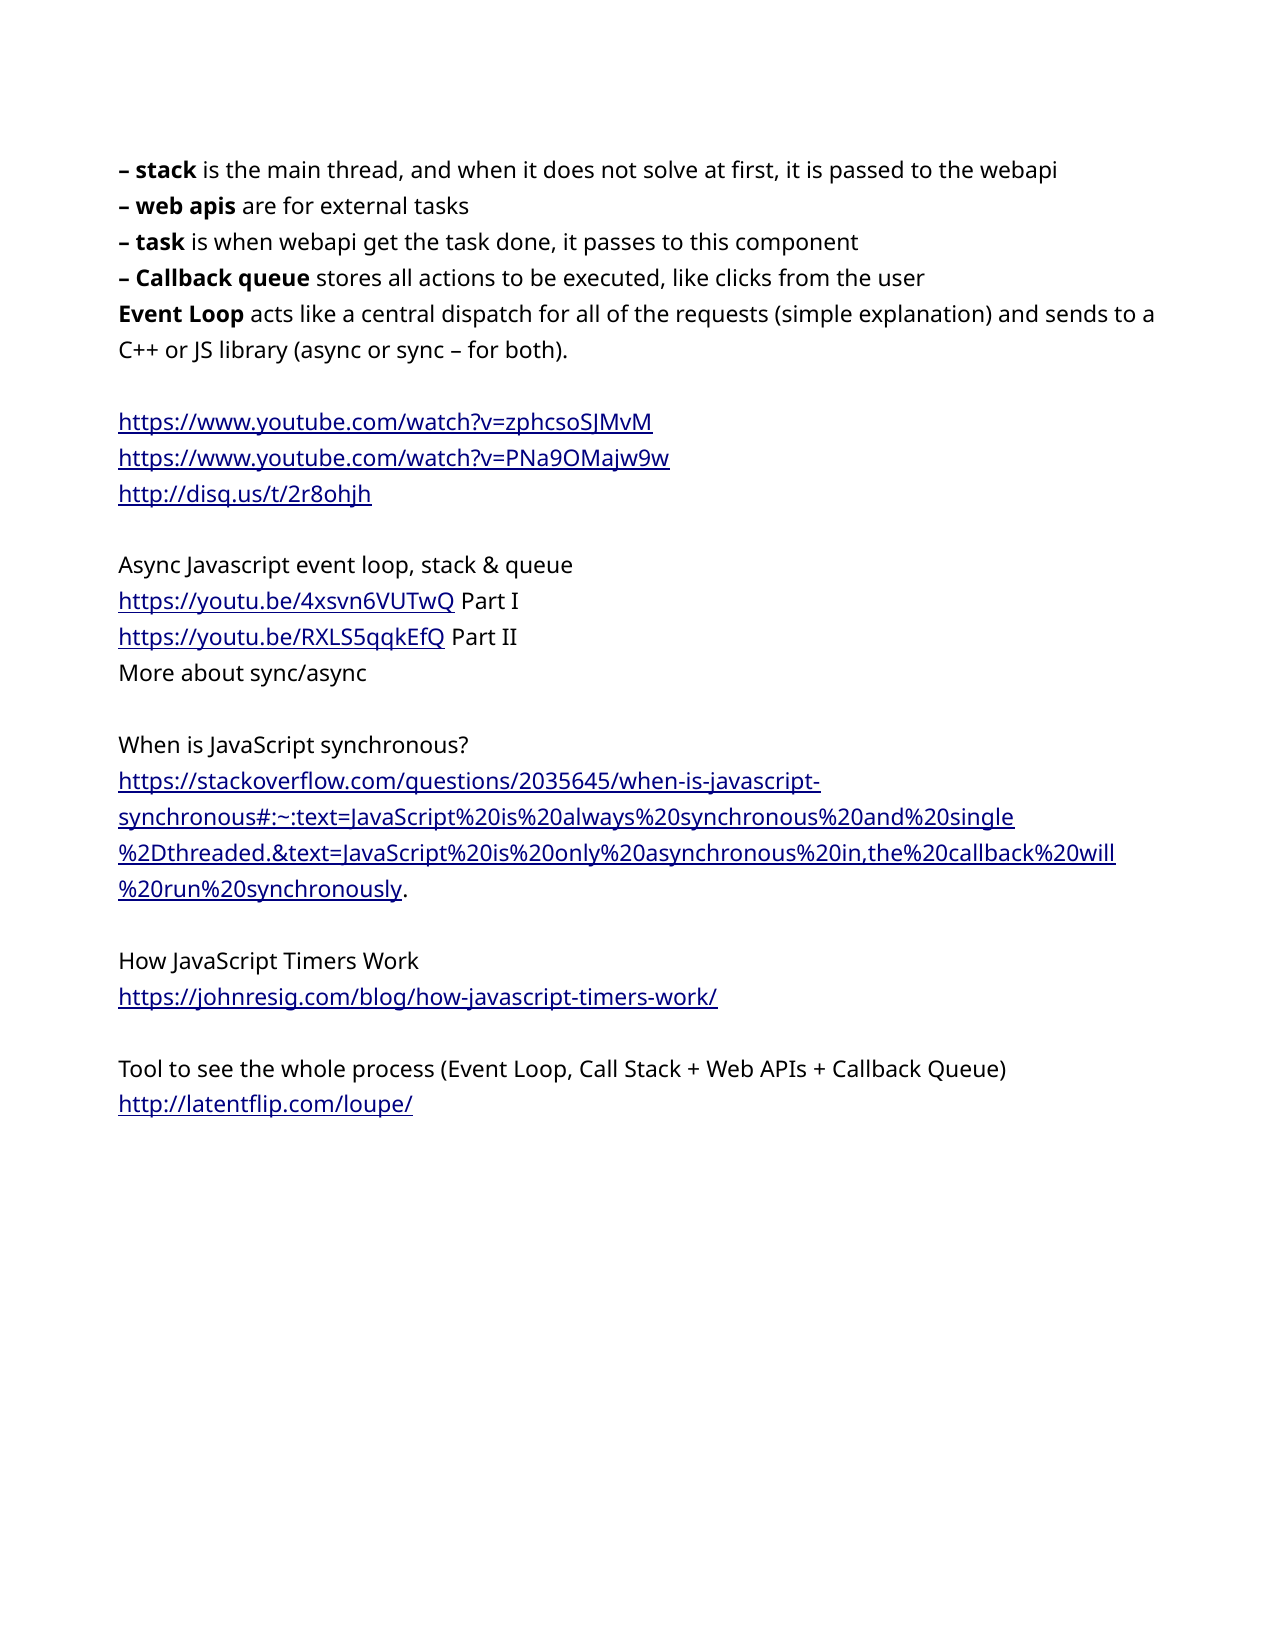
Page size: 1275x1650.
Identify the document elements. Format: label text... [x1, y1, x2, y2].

text – task is when webapi get the task done, it passes to this component [118, 226, 1157, 257]
text https://johnresig.com/blog/how-javascript-timers-work/ [118, 981, 1157, 1012]
text https://www.youtube.com/watch?v=PNa9OMajw9w [118, 442, 1157, 473]
text Tool to see the whole process (Event Loop, Call Stack + Web APIs + Callback Queue) [118, 1052, 1157, 1084]
text More about sync/async [118, 657, 1157, 688]
text https://youtu.be/4xsvn6VUTwQ Part I [118, 585, 1157, 617]
text http://latentflip.com/loupe/ [118, 1088, 1157, 1120]
text Event Loop acts like a central dispatch for all of the requests (simple explanation) and sends to a C++ or JS library (async or sync – for both). [118, 298, 1157, 365]
text https://www.youtube.com/watch?v=zphcsoSJMvM [118, 406, 1157, 437]
text When is JavaScript synchronous? [118, 729, 1157, 760]
text https://youtu.be/RXLS5qqkEfQ Part II [118, 621, 1157, 652]
text – web apis are for external tasks [118, 190, 1157, 221]
text How JavaScript Timers Work [118, 945, 1157, 976]
text – Callback queue stores all actions to be executed, like clicks from the user [118, 262, 1157, 293]
text – stack is the main thread, and when it does not solve at first, it is passed to the webapi [118, 154, 1157, 185]
text https://stackoverflow.com/questions/2035645/when-is-javascript-synchronous#:~:text=JavaScript%20is%20always%20synchronous%20and%20single%2Dthreaded.&text=JavaScript%20is%20only%20asynchronous%20in,the%20callback%20will%20run%20synchronously. [118, 765, 1157, 904]
text http://disq.us/t/2r8ohjh [118, 477, 1157, 509]
text Async Javascript event loop, stack & queue [118, 549, 1157, 581]
